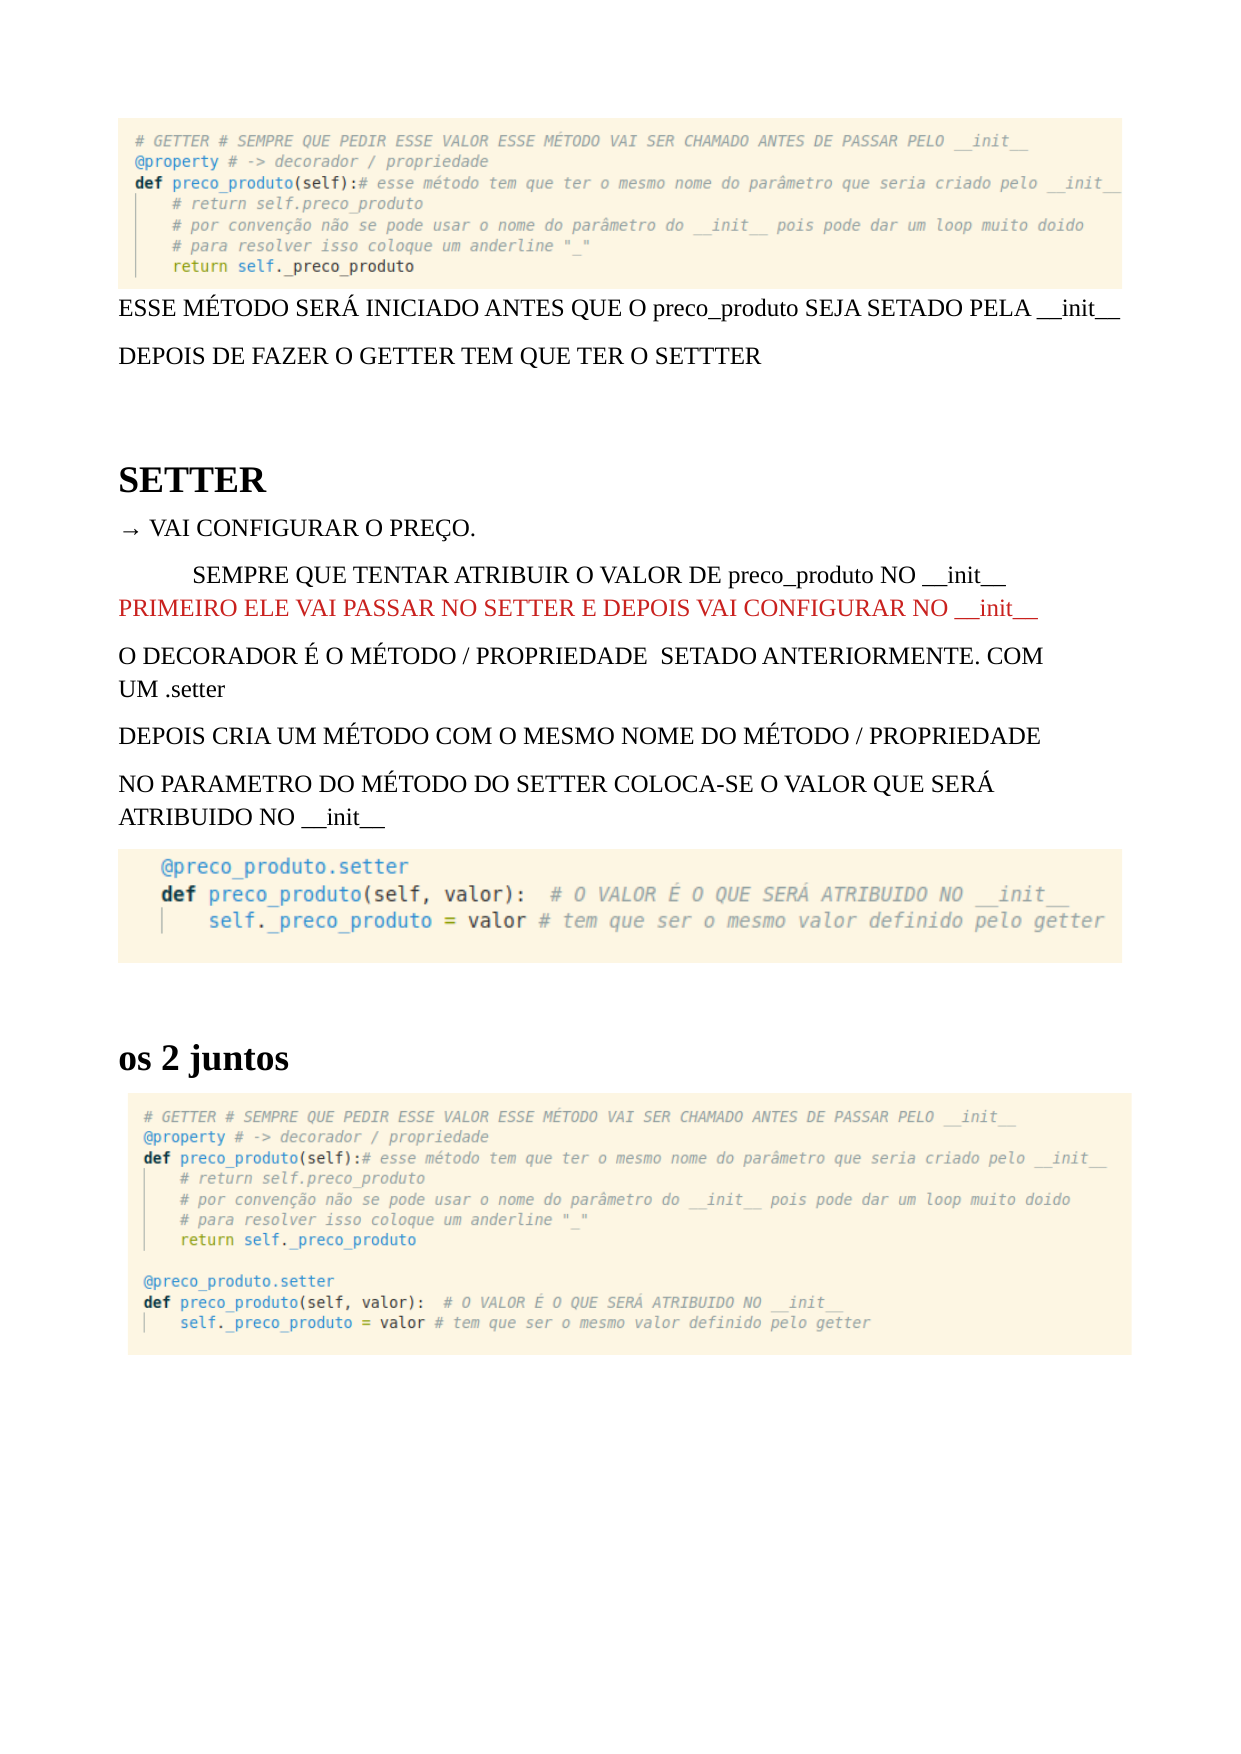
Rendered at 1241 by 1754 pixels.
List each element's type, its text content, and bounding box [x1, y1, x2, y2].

picture [118, 118, 1123, 289]
text SEMPRE QUE TENTAR ATRIBUIR O VALOR DE preco_produto NO __init__ PRIMEIRO ELE VAI PASSAR NO SETTER E DEPOIS VAI CONFIGURAR NO __init__ [118, 560, 1122, 622]
text NO PARAMETRO DO MÉTODO DO SETTER COLOCA-SE O VALOR QUE SERÁ ATRIBUIDO NO __init__ [118, 769, 1122, 831]
text DEPOIS DE FAZER O GETTER TEM QUE TER O SETTTER [118, 341, 1122, 370]
subtitle SETTER [118, 457, 1122, 500]
picture [118, 849, 1123, 963]
subtitle os 2 juntos [118, 1035, 1122, 1078]
picture [127, 1093, 1132, 1355]
text ESSE MÉTODO SERÁ INICIADO ANTES QUE O preco_produto SEJA SETADO PELA __init__ [118, 289, 1122, 322]
text O DECORADOR É O MÉTODO / PROPRIEDADE SETADO ANTERIORMENTE. COM UM .setter [118, 641, 1122, 703]
text → VAI CONFIGURAR O PREÇO. [118, 513, 1122, 541]
text DEPOIS CRIA UM MÉTODO COM O MESMO NOME DO MÉTODO / PROPRIEDADE [118, 721, 1122, 750]
